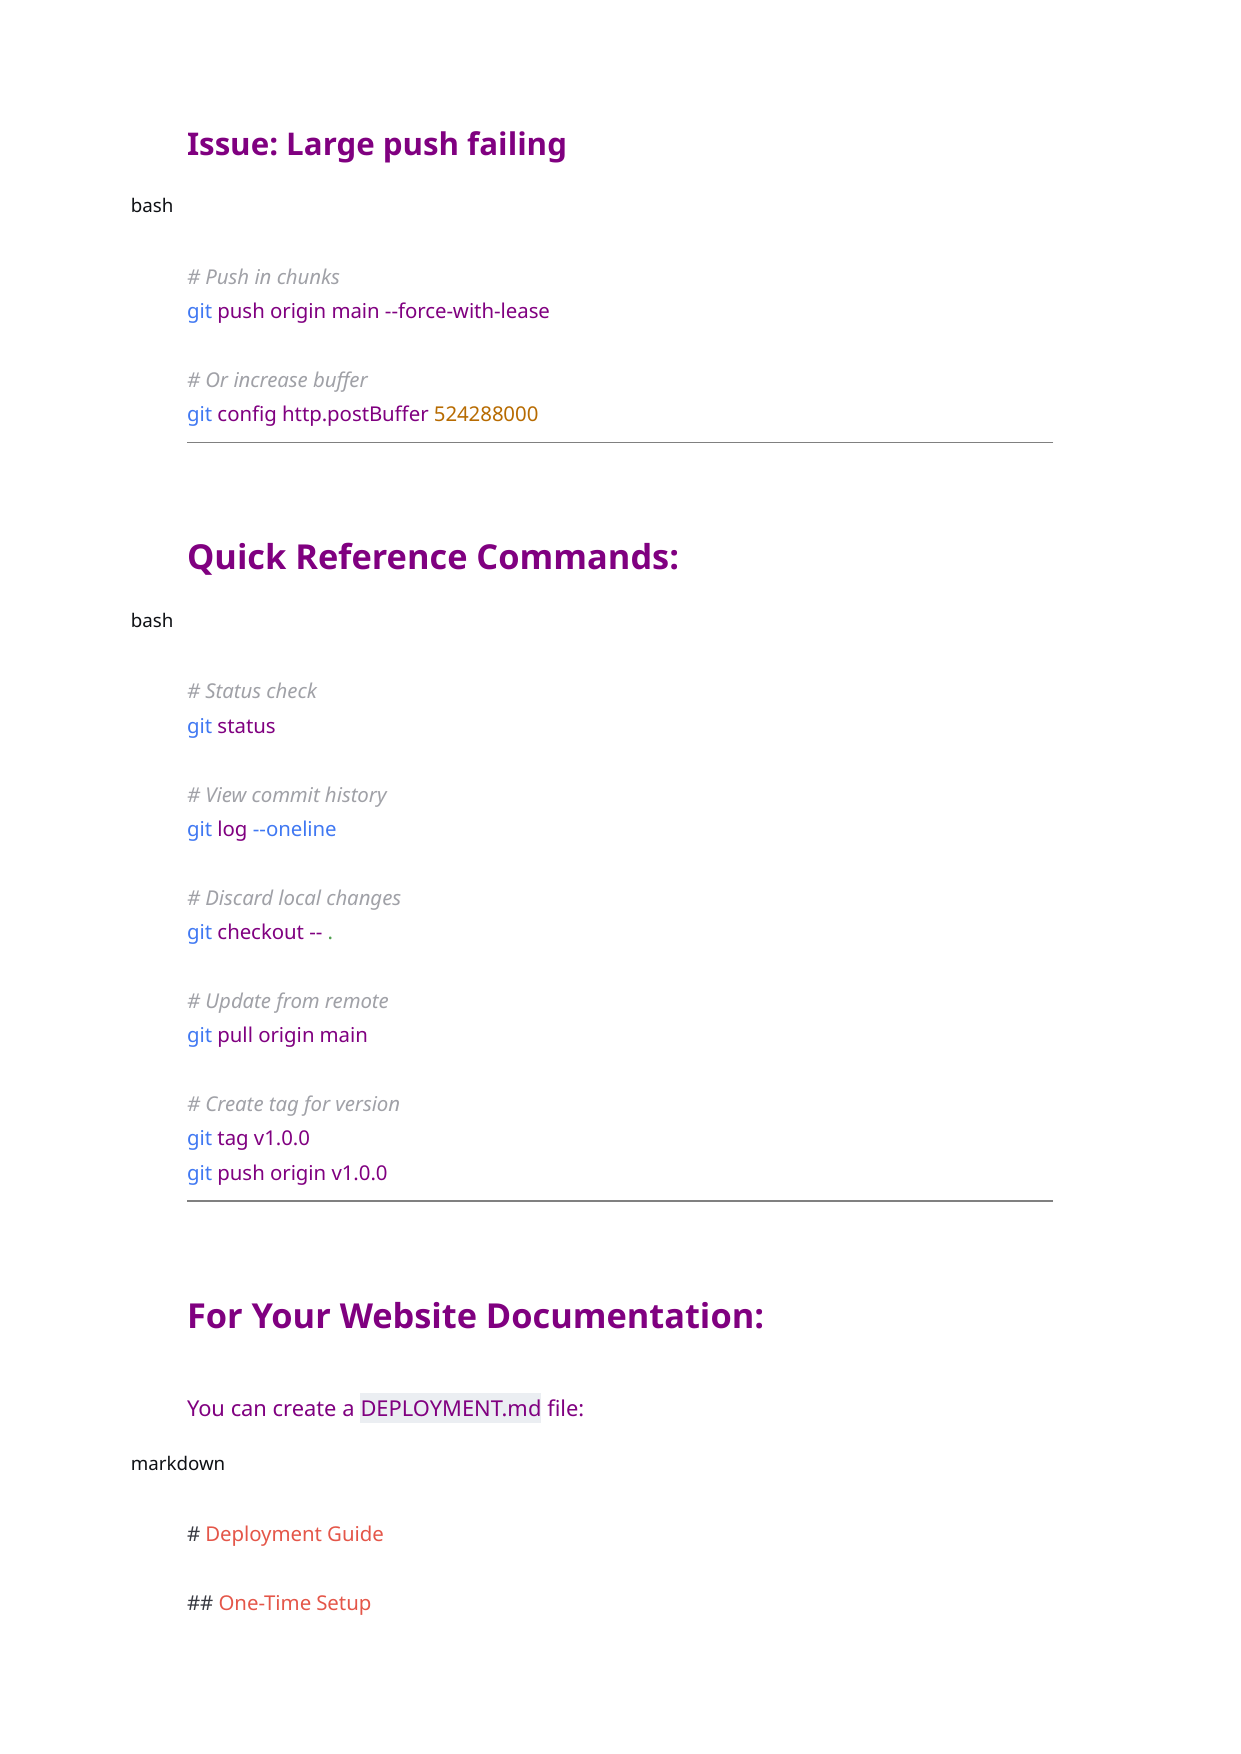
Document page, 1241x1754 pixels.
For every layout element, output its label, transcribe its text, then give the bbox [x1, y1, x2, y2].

text You can create a DEPLOYMENT.md file: [187, 1388, 1053, 1423]
text # Status check [187, 670, 1053, 705]
text # Update from remote [187, 980, 1053, 1014]
text git status [187, 705, 1053, 739]
text # Discard local changes [187, 877, 1053, 911]
text git config http.postBuffer 524288000 [187, 393, 1053, 427]
text git checkout -- . [187, 911, 1053, 945]
text git push origin v1.0.0 [187, 1152, 1053, 1186]
text git tag v1.0.0 [187, 1117, 1053, 1152]
text # Push in chunks [187, 256, 1053, 290]
text git pull origin main [187, 1014, 1053, 1048]
text git log --oneline [187, 808, 1053, 842]
text # Or increase buffer [187, 359, 1053, 393]
subtitle Quick Reference Commands: [187, 530, 1053, 580]
text # Deployment Guide [187, 1513, 1053, 1548]
text # Create tag for version [187, 1083, 1053, 1117]
text bash [131, 605, 1053, 633]
subtitle Issue: Large push failing [187, 118, 1053, 165]
text markdown [131, 1448, 1053, 1476]
text bash [131, 190, 1053, 218]
text # View commit history [187, 773, 1053, 808]
text ## One-Time Setup [187, 1582, 1053, 1616]
text git push origin main --force-with-lease [187, 290, 1053, 324]
subtitle For Your Website Documentation: [187, 1288, 1053, 1338]
